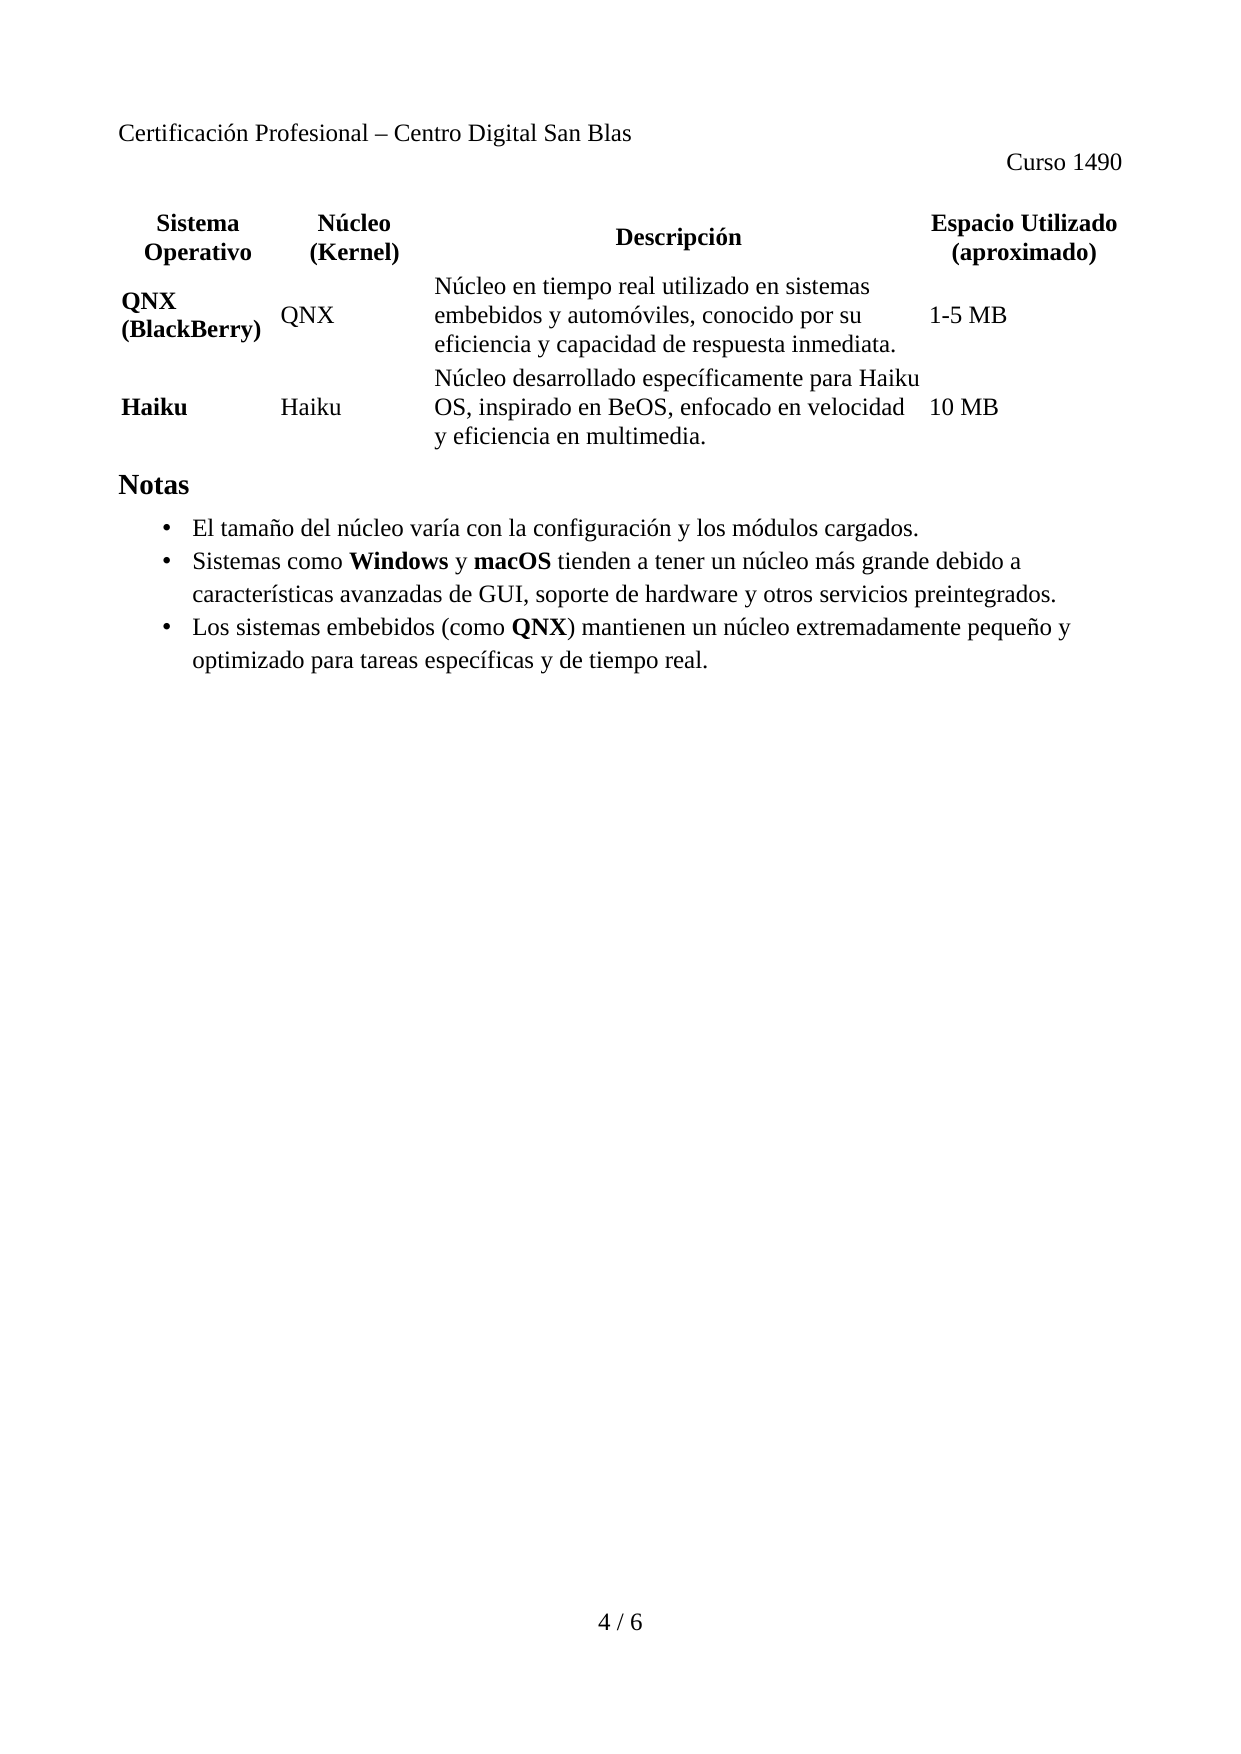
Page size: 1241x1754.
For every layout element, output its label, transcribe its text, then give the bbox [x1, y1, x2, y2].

list Sistemas como Windows y macOS tienden a tener un núcleo más grande debido a características avanzadas de GUI, soporte de hardware y otros servicios preintegrados. [162, 546, 1122, 608]
table_cell 1-5 MB [926, 269, 1122, 361]
table_header Sistema Operativo [118, 205, 277, 268]
table_cell Núcleo en tiempo real utilizado en sistemas embebidos y automóviles, conocido por su eficiencia y capacidad de respuesta inmediata. [431, 269, 926, 361]
table_header Núcleo (Kernel) [278, 205, 431, 268]
table_header Espacio Utilizado (aproximado) [926, 205, 1122, 268]
table_cell Haiku [118, 361, 277, 453]
table_cell Haiku [278, 361, 431, 453]
list El tamaño del núcleo varía con la configuración y los módulos cargados. [162, 513, 1122, 542]
table_cell QNX (BlackBerry) [118, 269, 277, 361]
subtitle Notas [118, 467, 1122, 501]
table_cell 10 MB [926, 361, 1122, 453]
table_header Descripción [431, 205, 926, 268]
table_cell QNX [278, 269, 431, 361]
list Los sistemas embebidos (como QNX) mantienen un núcleo extremadamente pequeño y optimizado para tareas específicas y de tiempo real. [162, 612, 1122, 674]
table_cell Núcleo desarrollado específicamente para Haiku OS, inspirado en BeOS, enfocado en velocidad y eficiencia en multimedia. [431, 361, 926, 453]
